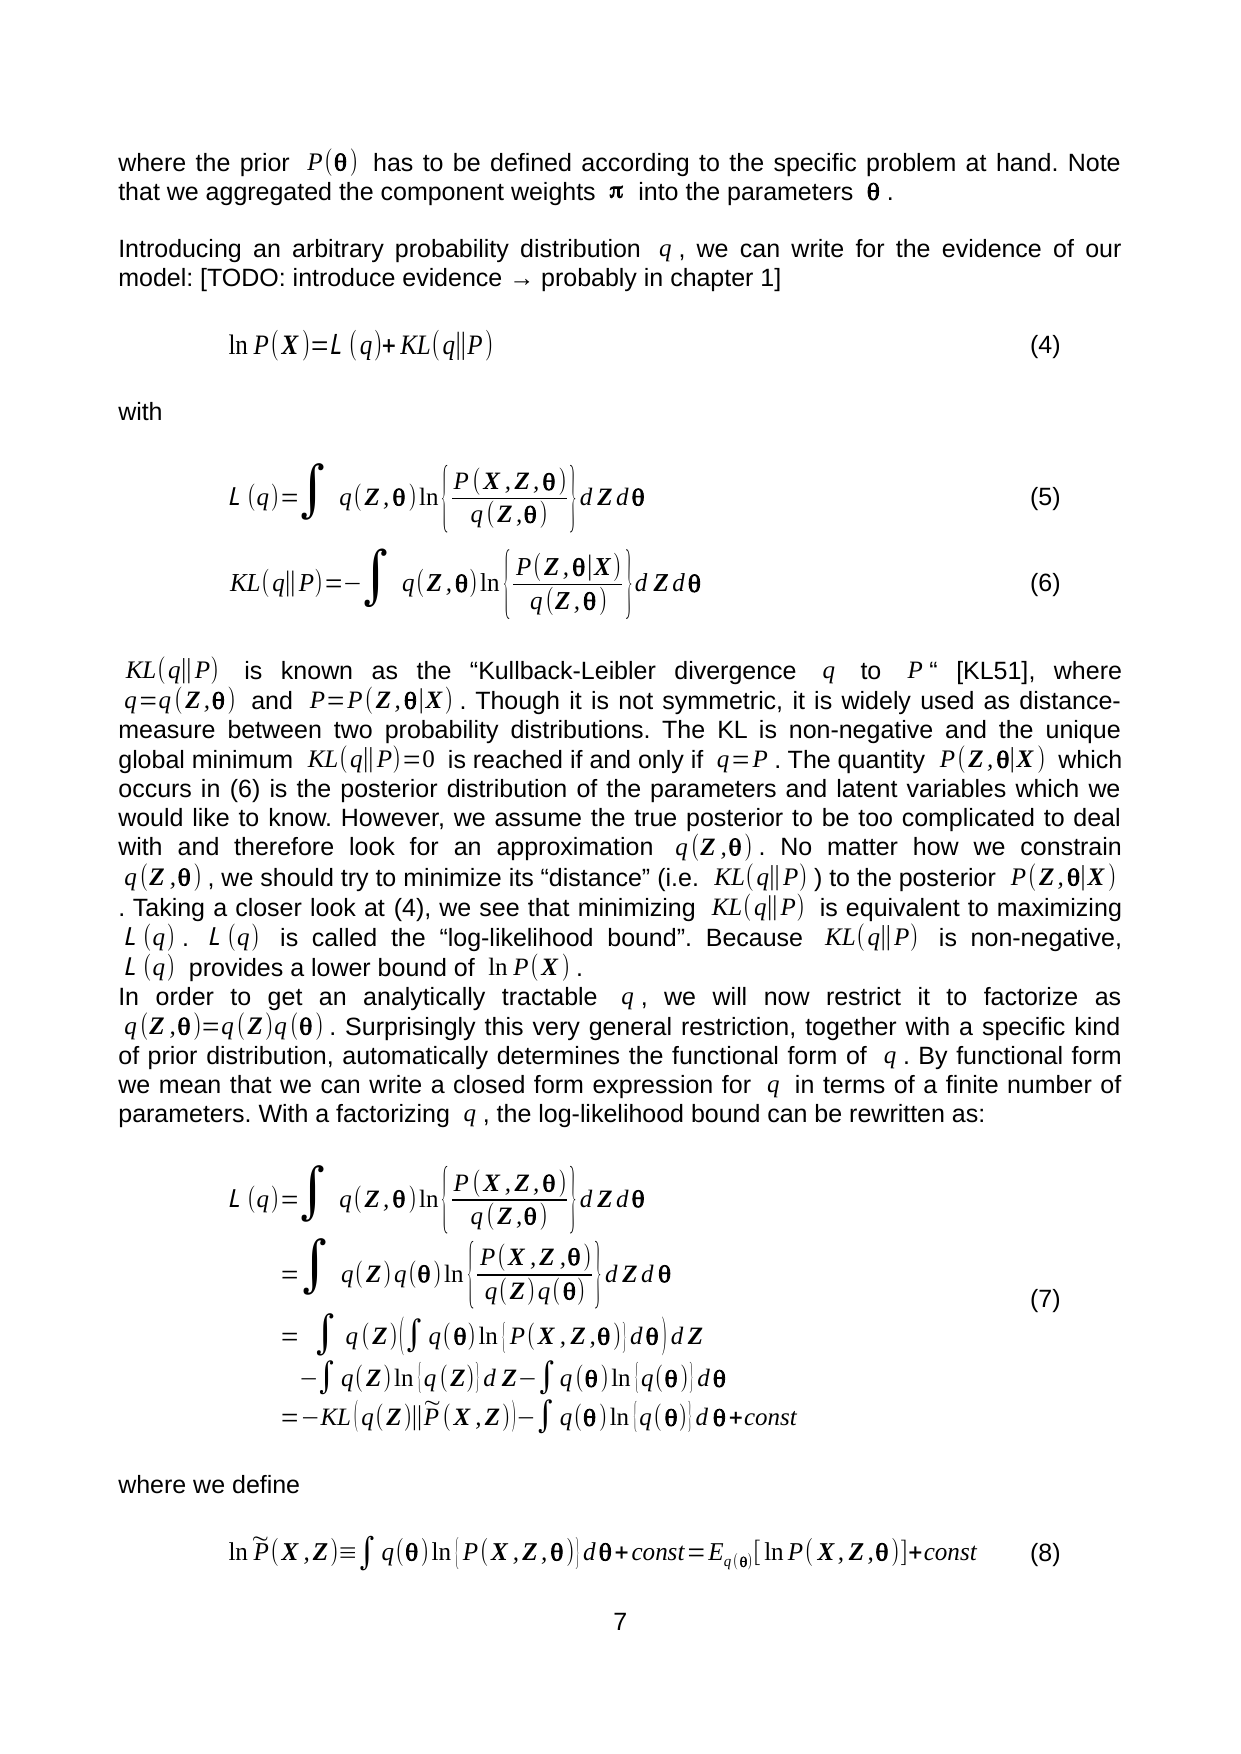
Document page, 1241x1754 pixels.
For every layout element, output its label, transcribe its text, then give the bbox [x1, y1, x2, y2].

text Introducing an arbitrary probability distribution , we can write for the evidence of our model: [TODO: introduce evidence → probably in chapter 1] [118, 234, 1122, 292]
text where the prior has to be defined according to the specific problem at hand. Note that we aggregated the component weights into the parameters . [118, 147, 1122, 206]
table_cell (6) [1024, 539, 1123, 626]
table_header [217, 321, 1024, 368]
table_header (5) [1024, 454, 1123, 539]
table_cell [217, 539, 1024, 626]
table_header [217, 454, 1024, 539]
table_cell [118, 539, 217, 626]
table_header [118, 1156, 217, 1441]
table_header [217, 1156, 1024, 1441]
text is known as the “Kullback-Leibler divergence to “ [KL51], where and . Though it is not symmetric, it is widely used as distance-measure between two probability distributions. The KL is non-negative and the unique global minimum is reached if and only if . The quantity which occurs in (6) is the posterior distribution of the parameters and latent variables which we would like to know. However, we assume the true posterior to be too complicated to deal with and therefore look for an approximation . No matter how we constrain , we should try to minimize its “distance” (i.e. ) to the posterior . Taking a closer look at (4), we see that minimizing is equivalent to maximizing . is called the “log-likelihood bound”. Because is non-negative, provides a lower bound of . [118, 655, 1122, 982]
table_header (8) [1024, 1528, 1123, 1578]
table_header [118, 454, 217, 539]
table_header [118, 321, 217, 368]
text with [118, 397, 1122, 426]
table_header [217, 1528, 1024, 1578]
text where we define [118, 1470, 1122, 1499]
table_header (4) [1024, 321, 1123, 368]
text In order to get an analytically tractable , we will now restrict it to factorize as . Surprisingly this very general restriction, together with a specific kind of prior distribution, automatically determines the functional form of . By functional form we mean that we can write a closed form expression for in terms of a finite number of parameters. With a factorizing , the log-likelihood bound can be rewritten as: [118, 982, 1122, 1127]
table_header [118, 1528, 217, 1578]
table_header (7) [1024, 1156, 1123, 1441]
